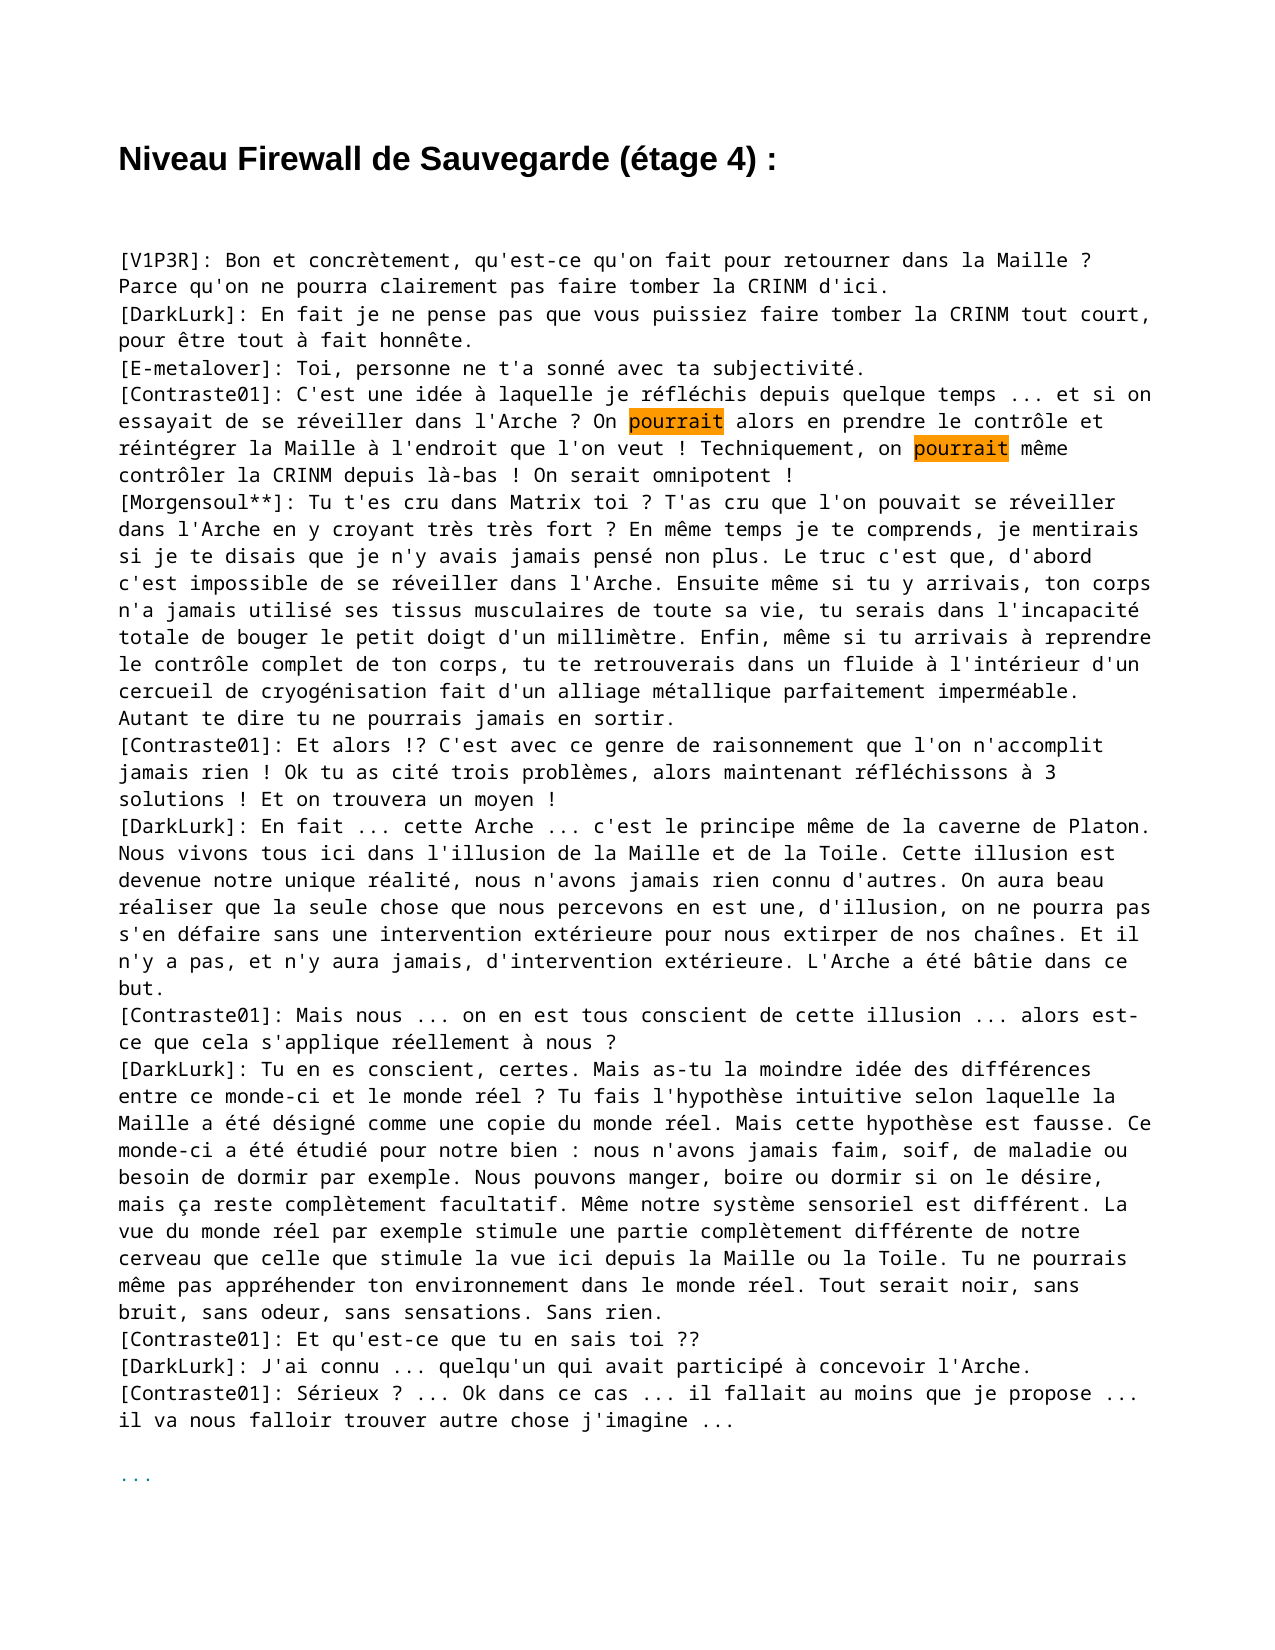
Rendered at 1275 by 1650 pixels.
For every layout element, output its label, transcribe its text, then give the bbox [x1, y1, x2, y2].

text [Contraste01]: C'est une idée à laquelle je réfléchis depuis quelque temps ... et si on essayait de se réveiller dans l'Arche ? On pourrait alors en prendre le contrôle et réintégrer la Maille à l'endroit que l'on veut ! Techniquement, on pourrait même contrôler la CRINM depuis là-bas ! On serait omnipotent ! [118, 381, 1157, 489]
subtitle Niveau Firewall de Sauvegarde (étage 4) : [118, 139, 1157, 178]
text [DarkLurk]: En fait ... cette Arche ... c'est le principe même de la caverne de Platon. Nous vivons tous ici dans l'illusion de la Maille et de la Toile. Cette illusion est devenue notre unique réalité, nous n'avons jamais rien connu d'autres. On aura beau réaliser que la seule chose que nous percevons en est une, d'illusion, on ne pourra pas s'en défaire sans une intervention extérieure pour nous extirper de nos chaînes. Et il n'y a pas, et n'y aura jamais, d'intervention extérieure. L'Arche a été bâtie dans ce but. [118, 812, 1157, 1001]
text [Morgensoul**]: Tu t'es cru dans Matrix toi ? T'as cru que l'on pouvait se réveiller dans l'Arche en y croyant très très fort ? En même temps je te comprends, je mentirais si je te disais que je n'y avais jamais pensé non plus. Le truc c'est que, d'abord c'est impossible de se réveiller dans l'Arche. Ensuite même si tu y arrivais, ton corps n'a jamais utilisé ses tissus musculaires de toute sa vie, tu serais dans l'incapacité totale de bouger le petit doigt d'un millimètre. Enfin, même si tu arrivais à reprendre le contrôle complet de ton corps, tu te retrouverais dans un fluide à l'intérieur d'un cercueil de cryogénisation fait d'un alliage métallique parfaitement imperméable. Autant te dire tu ne pourrais jamais en sortir. [118, 489, 1157, 731]
text [Contraste01]: Sérieux ? ... Ok dans ce cas ... il fallait au moins que je propose ... il va nous falloir trouver autre chose j'imagine ... [118, 1379, 1157, 1433]
text [DarkLurk]: Tu en es conscient, certes. Mais as-tu la moindre idée des différences entre ce monde-ci et le monde réel ? Tu fais l'hypothèse intuitive selon laquelle la Maille a été désigné comme une copie du monde réel. Mais cette hypothèse est fausse. Ce monde-ci a été étudié pour notre bien : nous n'avons jamais faim, soif, de maladie ou besoin de dormir par exemple. Nous pouvons manger, boire ou dormir si on le désire, mais ça reste complètement facultatif. Même notre système sensoriel est différent. La vue du monde réel par exemple stimule une partie complètement différente de notre cerveau que celle que stimule la vue ici depuis la Maille ou la Toile. Tu ne pourrais même pas appréhender ton environnement dans le monde réel. Tout serait noir, sans bruit, sans odeur, sans sensations. Sans rien. [118, 1055, 1157, 1325]
text [E-metalover]: Toi, personne ne t'a sonné avec ta subjectivité. [118, 354, 1157, 381]
text [Contraste01]: Et qu'est-ce que tu en sais toi ?? [118, 1325, 1157, 1352]
text [Contraste01]: Et alors !? C'est avec ce genre de raisonnement que l'on n'accomplit jamais rien ! Ok tu as cité trois problèmes, alors maintenant réfléchissons à 3 solutions ! Et on trouvera un moyen ! [118, 731, 1157, 812]
text [DarkLurk]: En fait je ne pense pas que vous puissiez faire tomber la CRINM tout court, pour être tout à fait honnête. [118, 300, 1157, 354]
text ... [118, 1460, 1157, 1487]
text [Contraste01]: Mais nous ... on en est tous conscient de cette illusion ... alors est-ce que cela s'applique réellement à nous ? [118, 1001, 1157, 1055]
text [V1P3R]: Bon et concrètement, qu'est-ce qu'on fait pour retourner dans la Maille ? Parce qu'on ne pourra clairement pas faire tomber la CRINM d'ici. [118, 246, 1157, 300]
text [DarkLurk]: J'ai connu ... quelqu'un qui avait participé à concevoir l'Arche. [118, 1352, 1157, 1379]
